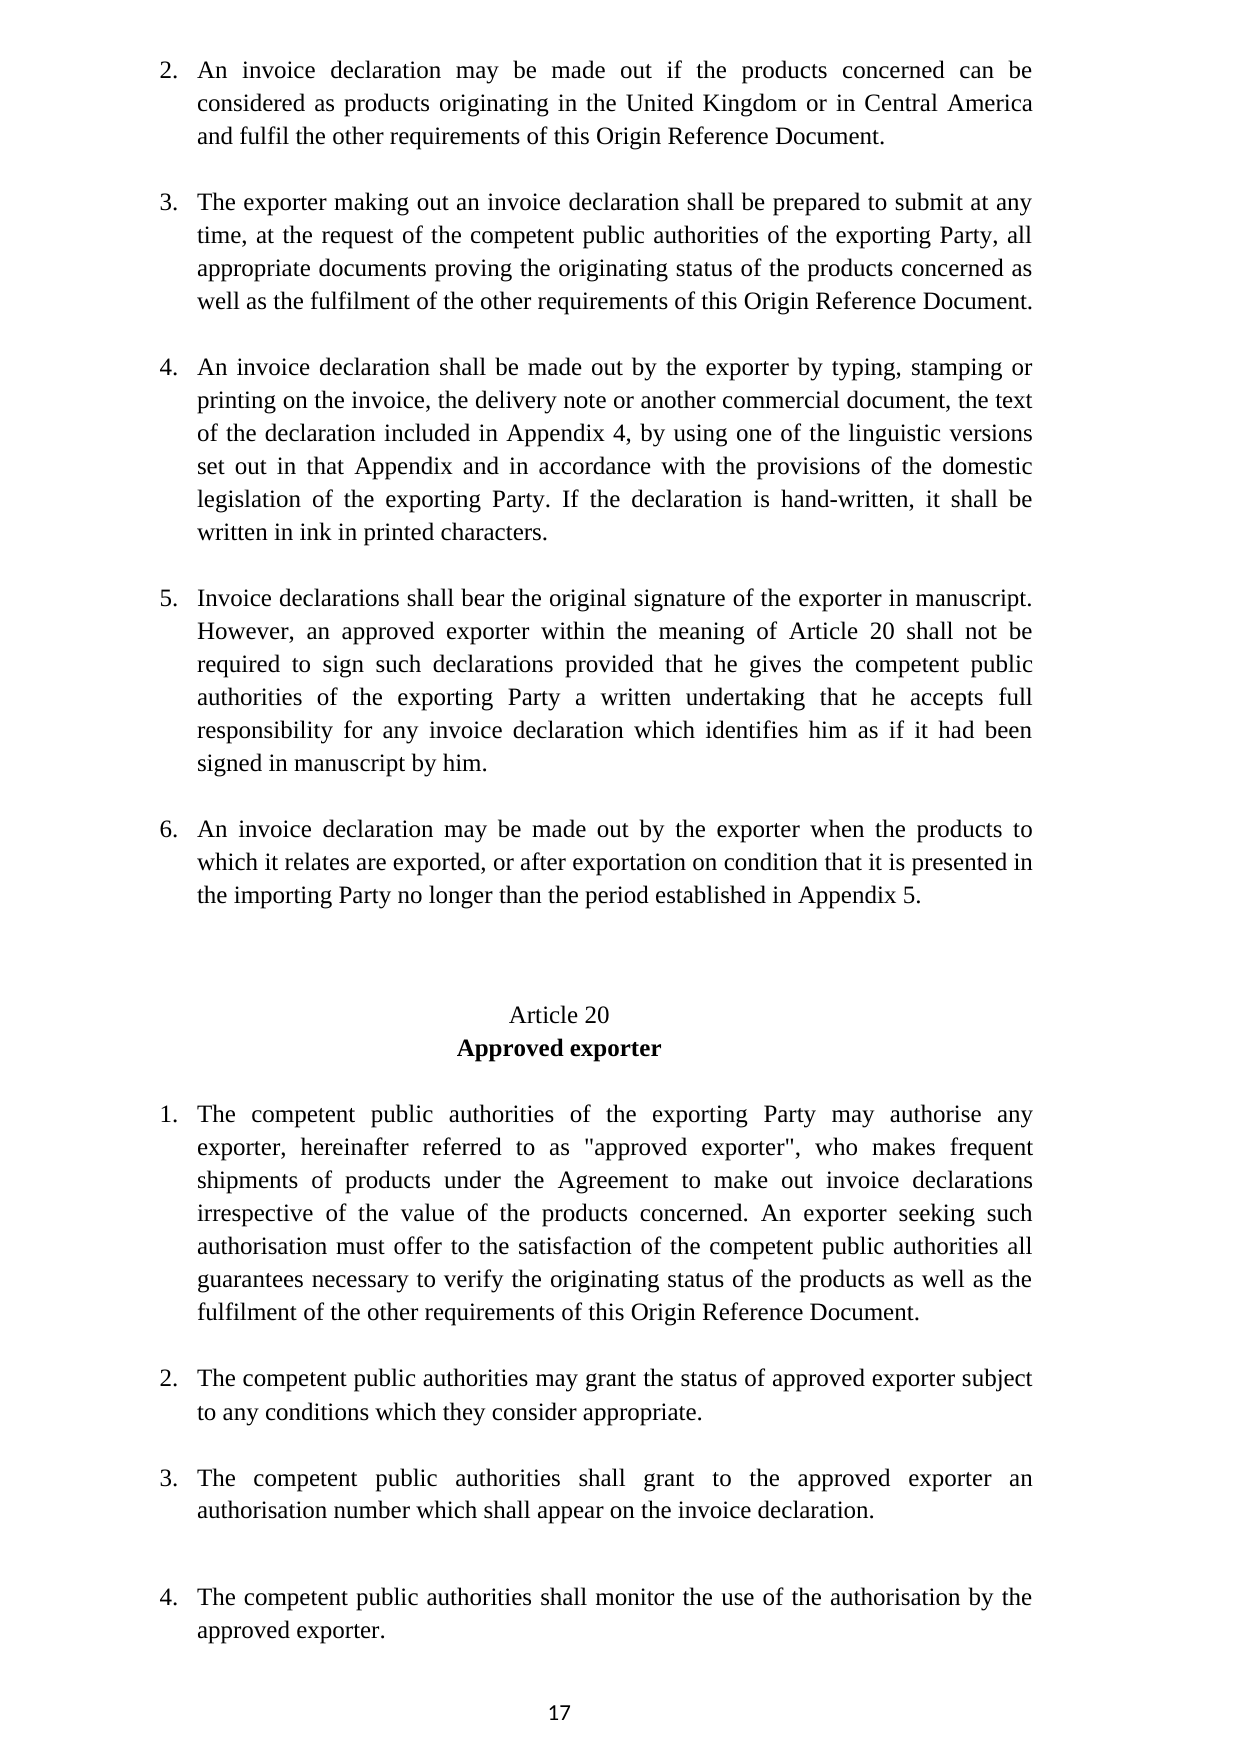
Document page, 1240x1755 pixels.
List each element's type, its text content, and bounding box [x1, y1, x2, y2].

text Article 20 [84, 1000, 1034, 1029]
text Approved exporter [84, 1033, 1034, 1062]
list The competent public authorities shall monitor the use of the authorisation by the approved exporter. [159, 1582, 1034, 1644]
list An invoice declaration shall be made out by the exporter by typing, stamping or printing on the invoice, the delivery note or another commercial document, the text of the declaration included in Appendix 4, by using one of the linguistic versions set out in that Appendix and in accordance with the provisions of the domestic legislation of the exporting Party. If the declaration is hand-written, it shall be written in ink in printed characters. [159, 352, 1034, 546]
list An invoice declaration may be made out by the exporter when the products to which it relates are exported, or after exportation on condition that it is presented in the importing Party no longer than the period established in Appendix 5. [159, 814, 1034, 909]
list The competent public authorities shall grant to the approved exporter an authorisation number which shall appear on the invoice declaration. [159, 1463, 1034, 1524]
list Invoice declarations shall bear the original signature of the exporter in manuscript. However, an approved exporter within the meaning of Article 20 shall not be required to sign such declarations provided that he gives the competent public authorities of the exporting Party a written undertaking that he accepts full responsibility for any invoice declaration which identifies him as if it had been signed in manuscript by him. [159, 583, 1034, 777]
list The exporter making out an invoice declaration shall be prepared to submit at any time, at the request of the competent public authorities of the exporting Party, all appropriate documents proving the originating status of the products concerned as well as the fulfilment of the other requirements of this Origin Reference Document. [159, 187, 1034, 315]
list The competent public authorities of the exporting Party may authorise any exporter, hereinafter referred to as "approved exporter", who makes frequent shipments of products under the Agreement to make out invoice declarations irrespective of the value of the products concerned. An exporter seeking such authorisation must offer to the satisfaction of the competent public authorities all guarantees necessary to verify the originating status of the products as well as the fulfilment of the other requirements of this Origin Reference Document. [159, 1099, 1034, 1326]
list An invoice declaration may be made out if the products concerned can be considered as products originating in the United Kingdom or in Central America and fulfil the other requirements of this Origin Reference Document. [159, 55, 1034, 88]
list The competent public authorities may grant the status of approved exporter subject to any conditions which they consider appropriate. [159, 1363, 1034, 1425]
list An invoice declaration may be made out if the products concerned can be considered as products originating in the United Kingdom or in Central America and fulfil the other requirements of this Origin Reference Document. [159, 108, 1034, 150]
